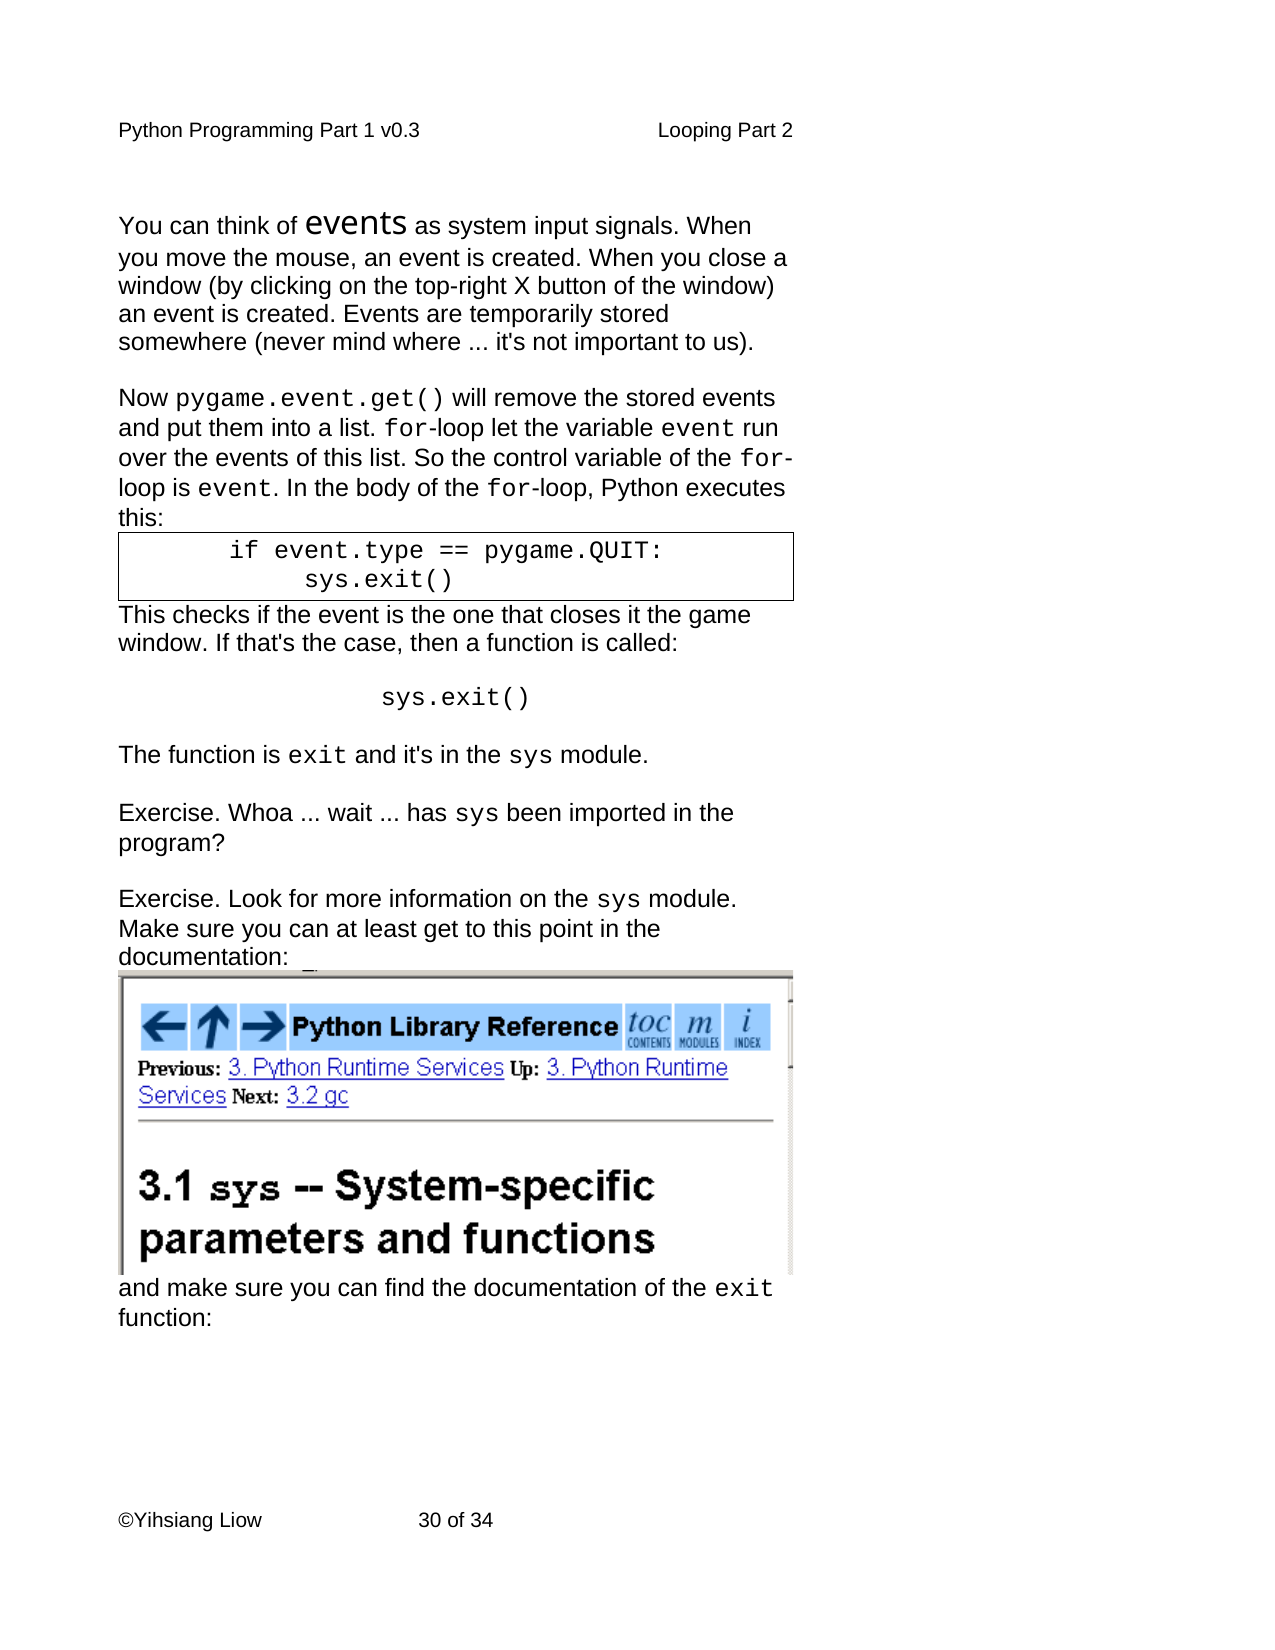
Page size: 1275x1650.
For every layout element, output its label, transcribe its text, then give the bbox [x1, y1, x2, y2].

text You can think of events as system input signals. When you move the mouse, an event is created. When you close a window (by clicking on the top-right X button of the window) an event is created. Events are temporarily stored somewhere (never mind where ... it's not important to us). [118, 199, 793, 356]
text and make sure you can find the documentation of the exit function: [118, 1275, 793, 1332]
text Exercise. Whoa ... wait ... has sys been imported in the program? [118, 799, 793, 857]
text sys.exit() [118, 684, 793, 712]
text This checks if the event is the one that closes it the game window. If that's the case, then a function is called: [118, 601, 793, 656]
text Now pygame.event.get() will remove the stored events and put them into a list. for-loop let the variable event run over the events of this list. So the control variable of the for-loop is event. In the body of the for-loop, Python executes this: [118, 384, 793, 532]
text Exercise. Look for more information on the sys module. Make sure you can at least get to this point in the documentation: [118, 885, 793, 970]
text The function is exit and it's in the sys module. [118, 741, 793, 771]
table_header if event.type == pygame.QUIT: sys.exit() [119, 533, 793, 600]
